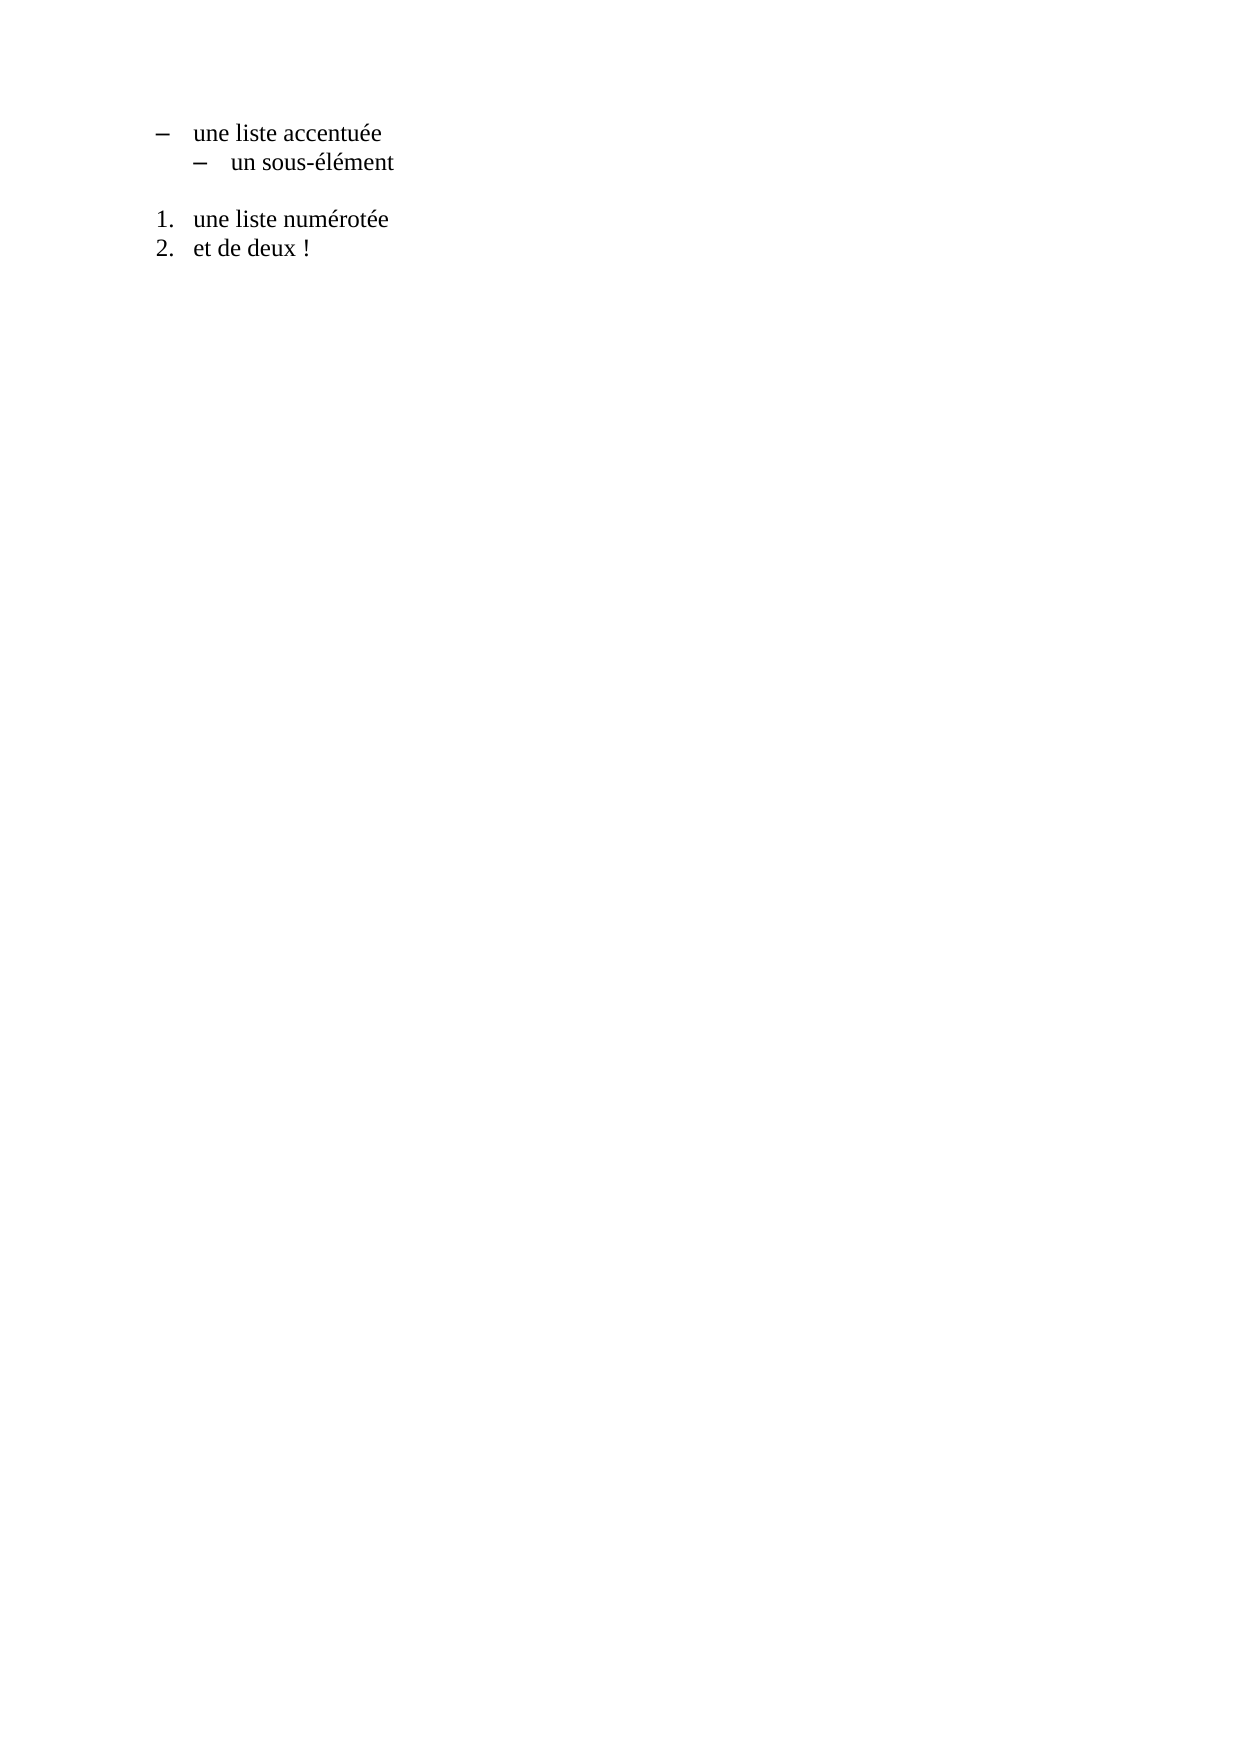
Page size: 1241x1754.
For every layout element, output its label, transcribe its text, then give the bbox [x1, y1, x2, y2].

list une liste accentuée [156, 118, 1122, 147]
list une liste numérotée [156, 204, 1122, 233]
list et de deux ! [156, 233, 1122, 262]
list un sous-élément [193, 147, 1122, 176]
